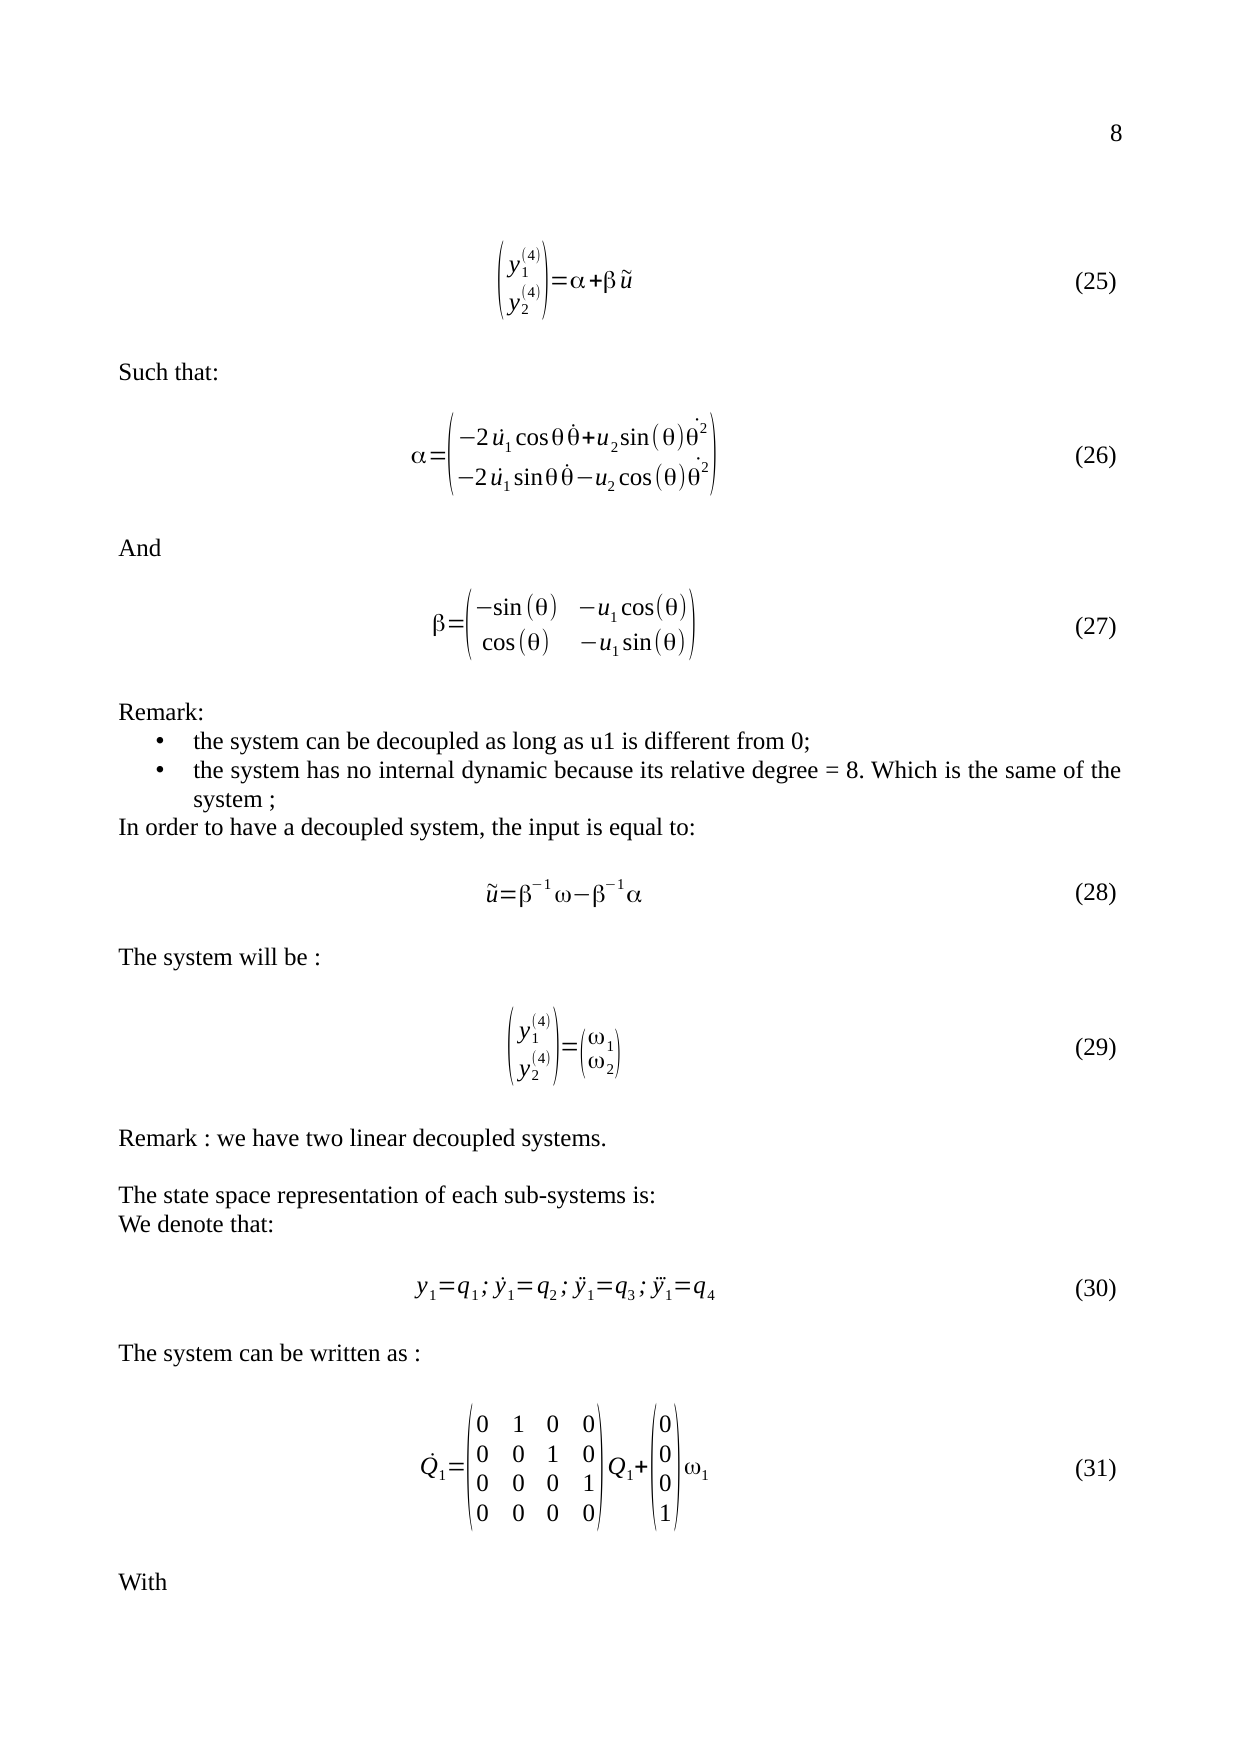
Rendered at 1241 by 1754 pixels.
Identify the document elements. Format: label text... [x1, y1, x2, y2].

table_header (30) [1010, 1266, 1122, 1309]
list the system can be decoupled as long as u1 is different from 0; [156, 726, 1122, 755]
table_header (25) [1010, 234, 1122, 328]
table_header [118, 234, 1010, 328]
table_header (26) [1010, 406, 1122, 504]
table_header (27) [1010, 582, 1122, 669]
table_header [118, 870, 1010, 913]
list the system has no internal dynamic because its relative degree = 8. Which is the same of the system ; [156, 755, 1122, 812]
text The state space representation of each sub-systems is: [118, 1180, 1122, 1209]
table_header (29) [1010, 1000, 1122, 1094]
table_header [118, 1396, 1010, 1539]
text In order to have a decoupled system, the input is equal to: [118, 812, 1122, 841]
table_header [118, 1266, 1010, 1309]
table_header [118, 1000, 1010, 1094]
text The system will be : [118, 942, 1122, 971]
text And [118, 533, 1122, 562]
table_header (28) [1010, 870, 1122, 913]
table_header [118, 406, 1010, 504]
table_header [118, 582, 1010, 669]
text With [118, 1567, 1122, 1596]
text We denote that: [118, 1209, 1122, 1238]
text The system can be written as : [118, 1338, 1122, 1367]
table_header (31) [1010, 1396, 1122, 1539]
text Remark : we have two linear decoupled systems. [118, 1123, 1122, 1151]
text Such that: [118, 357, 1122, 385]
text Remark: [118, 697, 1122, 726]
